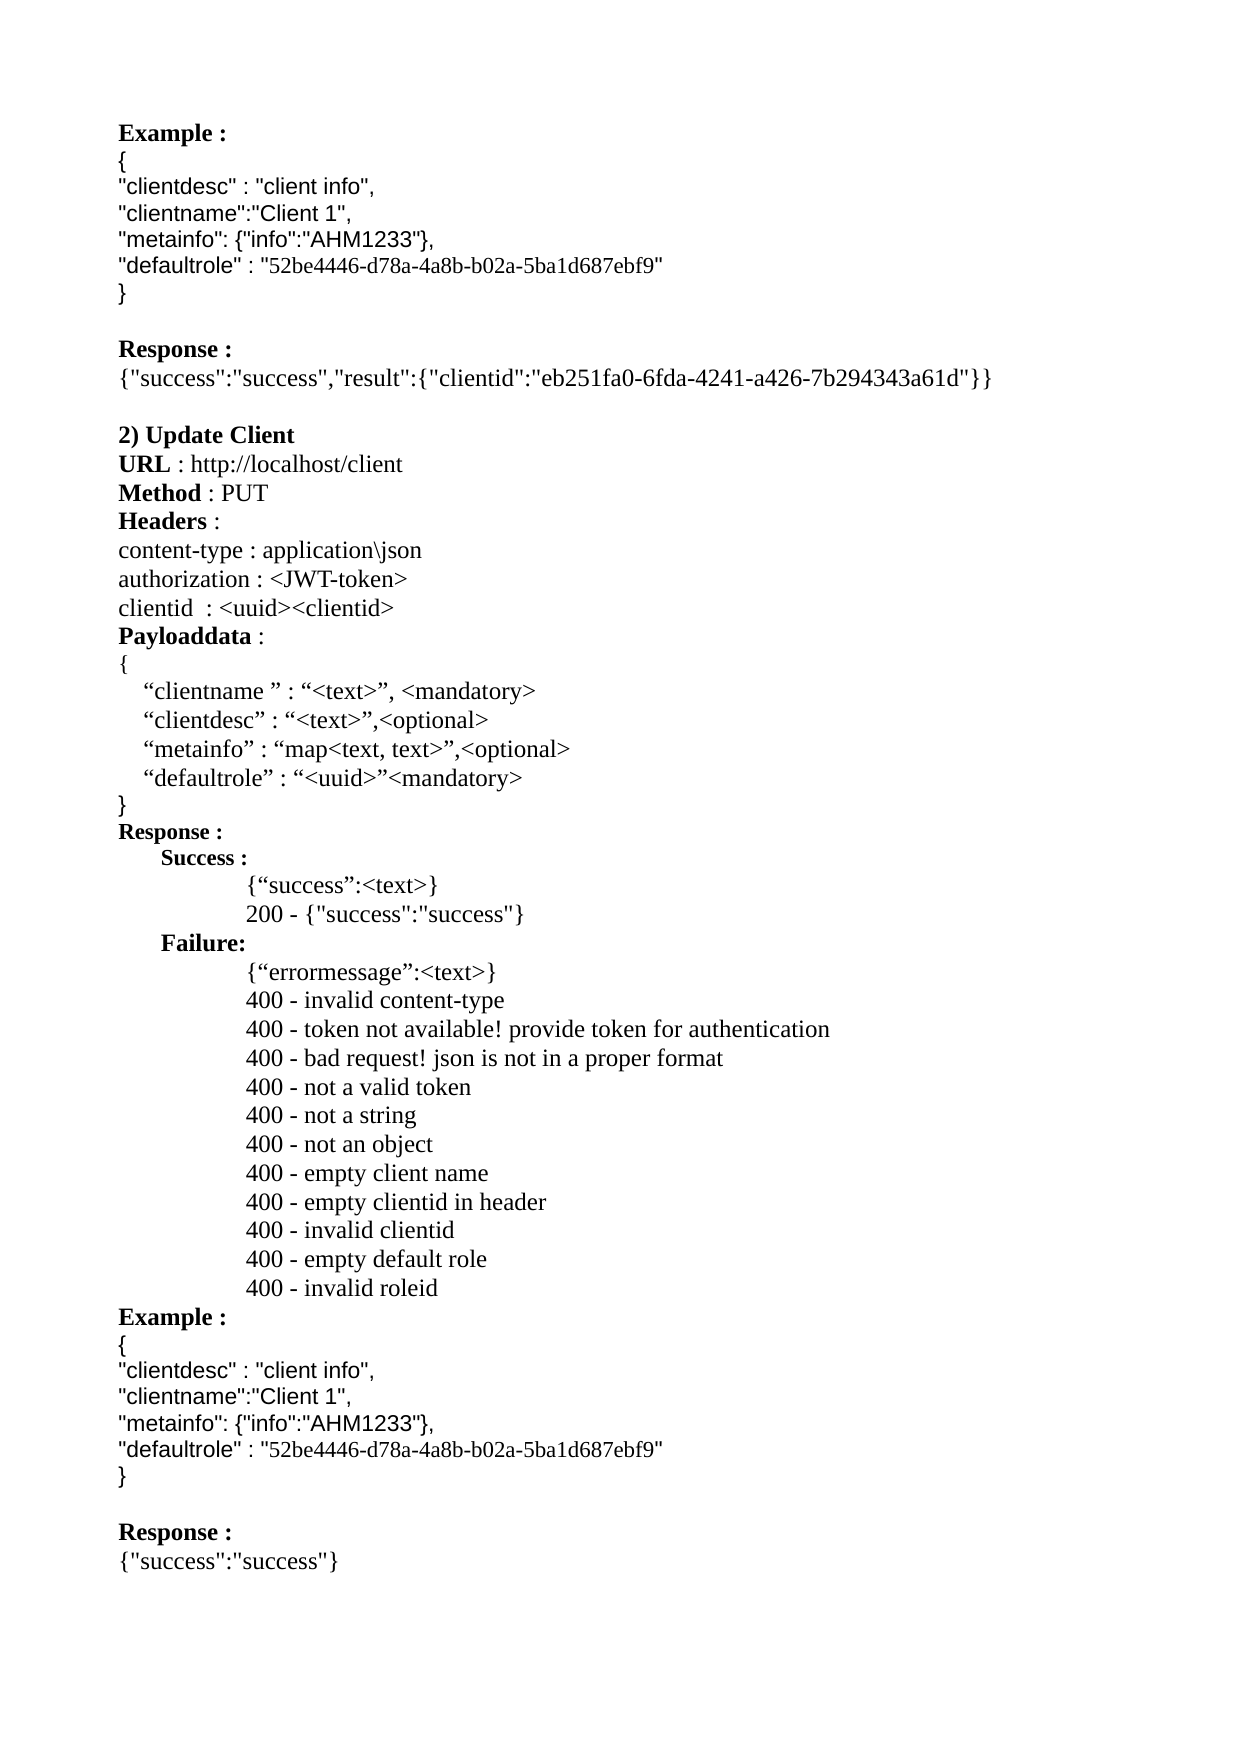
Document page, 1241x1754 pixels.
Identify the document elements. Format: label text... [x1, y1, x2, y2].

text "defaultrole" : "52be4446-d78a-4a8b-b02a-5ba1d687ebf9" [118, 252, 1122, 279]
text { [118, 1331, 1122, 1357]
text {“errormessage”:<text>} [118, 957, 1122, 986]
text "clientdesc" : "client info", [118, 173, 1122, 199]
text { [118, 650, 1122, 676]
text 400 - empty clientid in header [118, 1187, 1122, 1216]
text Success : [118, 844, 1122, 871]
text 2) Update Client [118, 420, 1122, 449]
text 400 - not an object [118, 1129, 1122, 1158]
text Example : [118, 118, 1122, 147]
text Response : [118, 818, 1122, 844]
text Method : PUT [118, 478, 1122, 506]
text “clientname ” : “<text>”, <mandatory> [118, 676, 1122, 705]
text 400 - not a string [118, 1101, 1122, 1129]
text “clientdesc” : “<text>”,<optional> [118, 705, 1122, 734]
text “metainfo” : “map<text, text>”,<optional> [118, 734, 1122, 763]
text 200 - {"success":"success"} [118, 899, 1122, 928]
text "defaultrole" : "52be4446-d78a-4a8b-b02a-5ba1d687ebf9" [118, 1436, 1122, 1462]
text } [118, 1462, 1122, 1489]
text "clientname":"Client 1", [118, 199, 1122, 226]
text clientid : <uuid><clientid> [118, 593, 1122, 621]
text 400 - not a valid token [118, 1072, 1122, 1101]
text "metainfo": {"info":"AHM1233"}, [118, 226, 1122, 252]
text 400 - empty default role [118, 1244, 1122, 1273]
text 400 - token not available! provide token for authentication [118, 1014, 1122, 1043]
text "metainfo": {"info":"AHM1233"}, [118, 1409, 1122, 1436]
text {“success”:<text>} [118, 871, 1122, 899]
text Payloaddata : [118, 621, 1122, 650]
text 400 - bad request! json is not in a proper format [118, 1043, 1122, 1072]
text { [118, 147, 1122, 173]
text URL : http://localhost/client [118, 449, 1122, 478]
text Response : [118, 334, 1122, 363]
text } [118, 279, 1122, 305]
text } [118, 791, 1122, 818]
text 400 - invalid clientid [118, 1216, 1122, 1244]
text Failure: [118, 928, 1122, 957]
text "clientdesc" : "client info", [118, 1357, 1122, 1383]
text "clientname":"Client 1", [118, 1383, 1122, 1409]
text 400 - invalid content-type [118, 986, 1122, 1014]
text content-type : application\json [118, 535, 1122, 564]
text 400 - invalid roleid [118, 1273, 1122, 1302]
text 400 - empty client name [118, 1158, 1122, 1187]
text authorization : <JWT-token> [118, 564, 1122, 593]
text Example : [118, 1302, 1122, 1331]
text “defaultrole” : “<uuid>”<mandatory> [118, 763, 1122, 791]
text Response : [118, 1517, 1122, 1546]
text {"success":"success","result":{"clientid":"eb251fa0-6fda-4241-a426-7b294343a61d"}} [118, 363, 1122, 391]
text {"success":"success"} [118, 1546, 1122, 1575]
text Headers : [118, 506, 1122, 535]
